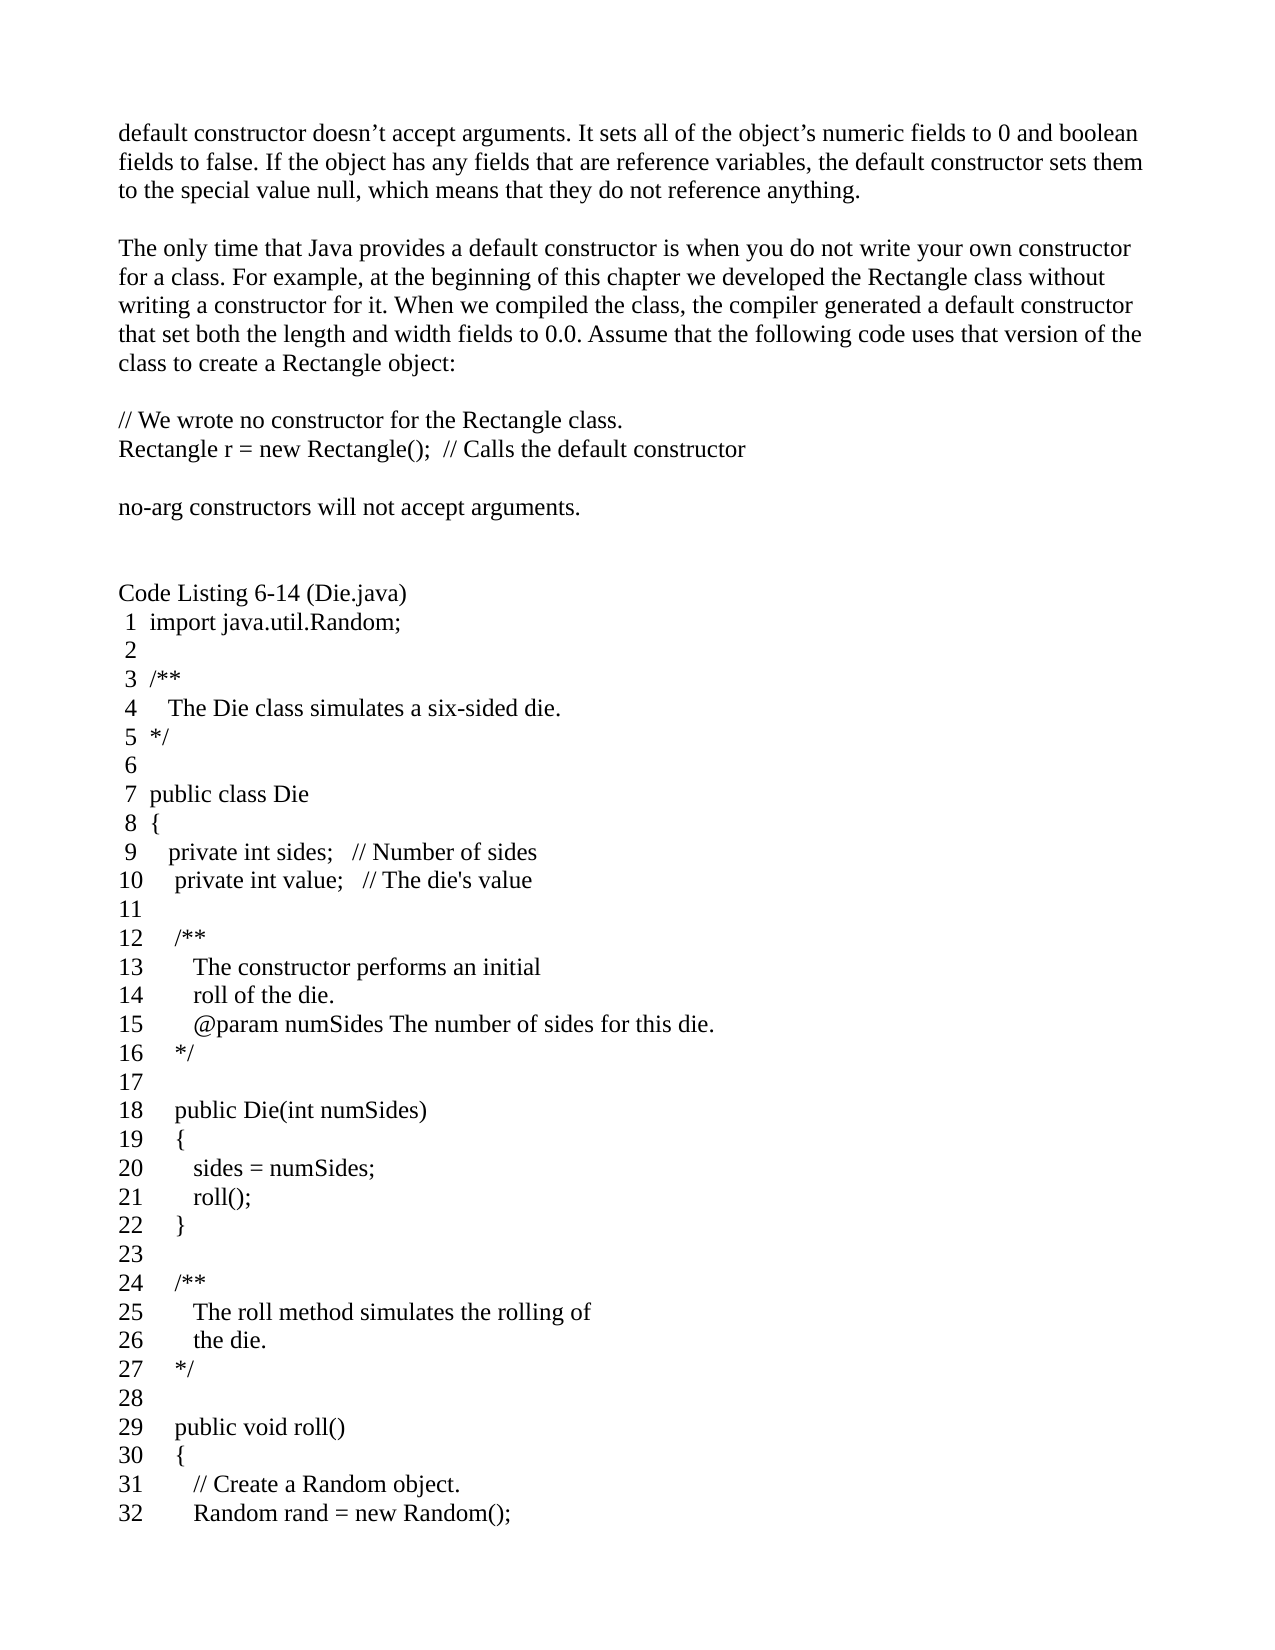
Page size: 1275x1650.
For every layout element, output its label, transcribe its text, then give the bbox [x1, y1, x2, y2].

text 18 public Die(int numSides) [118, 1096, 1157, 1124]
text 11 [118, 894, 1157, 923]
text 16 */ [118, 1038, 1157, 1067]
text 9 private int sides; // Number of sides [118, 837, 1157, 866]
text default constructor doesn’t accept arguments. It sets all of the object’s numeric fields to 0 and boolean fields to false. If the object has any fields that are reference variables, the default constructor sets them to the special value null, which means that they do not reference anything. [118, 118, 1157, 204]
text 3 /** [118, 664, 1157, 693]
text 17 [118, 1067, 1157, 1096]
text 30 { [118, 1441, 1157, 1469]
text 21 roll(); [118, 1182, 1157, 1211]
text The only time that Java provides a default constructor is when you do not write your own constructor for a class. For example, at the beginning of this chapter we developed the Rectangle class without writing a constructor for it. When we compiled the class, the compiler generated a default constructor that set both the length and width fields to 0.0. Assume that the following code uses that version of the class to create a Rectangle object: [118, 233, 1157, 377]
text 13 The constructor performs an initial [118, 952, 1157, 981]
text 4 The Die class simulates a six-sided die. [118, 693, 1157, 722]
text 5 */ [118, 722, 1157, 751]
text 8 { [118, 808, 1157, 837]
text 19 { [118, 1124, 1157, 1153]
text 15 @param numSides The number of sides for this die. [118, 1009, 1157, 1038]
text 26 the die. [118, 1326, 1157, 1354]
text 1 import java.util.Random; [118, 607, 1157, 636]
text // We wrote no constructor for the Rectangle class. [118, 406, 1157, 434]
text 7 public class Die [118, 779, 1157, 808]
text 2 [118, 636, 1157, 664]
text 14 roll of the die. [118, 981, 1157, 1009]
text 24 /** [118, 1268, 1157, 1297]
text 27 */ [118, 1354, 1157, 1383]
text 6 [118, 751, 1157, 779]
text 28 [118, 1383, 1157, 1412]
text 20 sides = numSides; [118, 1153, 1157, 1182]
text 32 Random rand = new Random(); [118, 1498, 1157, 1527]
text no-arg constructors will not accept arguments. [118, 492, 1157, 521]
text Code Listing 6-14 (Die.java) [118, 578, 1157, 607]
text 22 } [118, 1211, 1157, 1239]
text 25 The roll method simulates the rolling of [118, 1297, 1157, 1326]
text 31 // Create a Random object. [118, 1469, 1157, 1498]
text 29 public void roll() [118, 1412, 1157, 1441]
text 10 private int value; // The die's value [118, 866, 1157, 894]
text 12 /** [118, 923, 1157, 952]
text 23 [118, 1239, 1157, 1268]
text Rectangle r = new Rectangle(); // Calls the default constructor [118, 434, 1157, 463]
